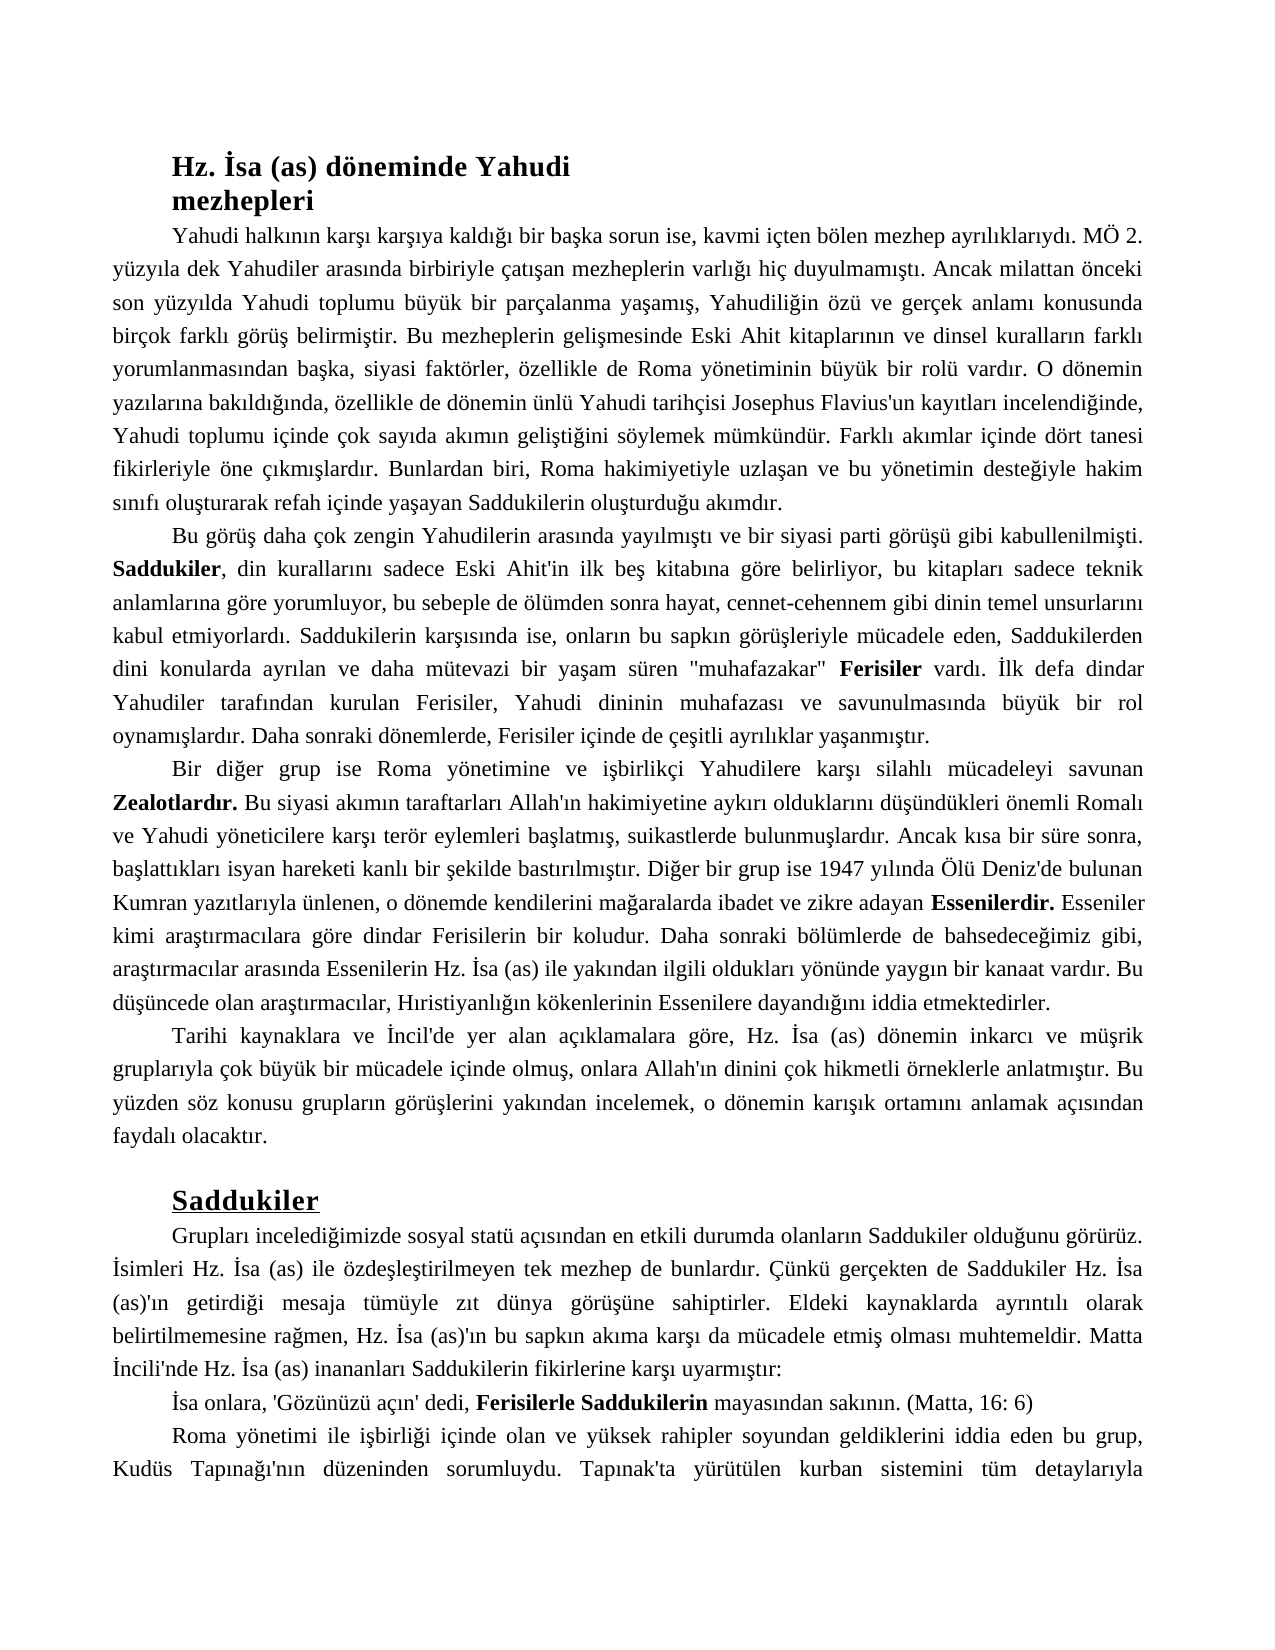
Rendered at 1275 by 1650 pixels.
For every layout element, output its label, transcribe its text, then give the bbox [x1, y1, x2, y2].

text mezhepleri [112, 183, 1145, 217]
text Roma yönetimi ile işbirliği içinde olan ve yüksek rahipler soyundan geldiklerini iddia eden bu grup, Kudüs Tapınağı'nın düzeninden sorumluydu. Tapınak'ta yürütülen kurban sistemini tüm detaylarıyla [112, 1417, 1145, 1483]
text Bu görüş daha çok zengin Yahudilerin arasında yayılmıştı ve bir siyasi parti görüşü gibi kabullenilmişti. Saddukiler, din kurallarını sadece Eski Ahit'in ilk beş kitabına göre belirliyor, bu kitapları sadece teknik anlamlarına göre yorumluyor, bu sebeple de ölümden sonra hayat, cennet-cehennem gibi dinin temel unsurlarını kabul etmiyorlardı. Saddukilerin karşısında ise, onların bu sapkın görüşleriyle mücadele eden, Saddukilerden dini konularda ayrılan ve daha mütevazi bir yaşam süren "muhafazakar" Ferisiler vardı. İlk defa dindar Yahudiler tarafından kurulan Ferisiler, Yahudi dininin muhafazası ve savunulmasında büyük bir rol oynamışlardır. Daha sonraki dönemlerde, Ferisiler içinde de çeşitli ayrılıklar yaşanmıştır. [112, 517, 1145, 750]
text Grupları incelediğimizde sosyal statü açısından en etkili durumda olanların Saddukiler olduğunu görürüz. İsimleri Hz. İsa (as) ile özdeşleştirilmeyen tek mezhep de bunlardır. Çünkü gerçekten de Saddukiler Hz. İsa (as)'ın getirdiği mesaja tümüyle zıt dünya görüşüne sahiptirler. Eldeki kaynaklarda ayrıntılı olarak belirtilmemesine rağmen, Hz. İsa (as)'ın bu sapkın akıma karşı da mücadele etmiş olması muhtemeldir. Matta İncili'nde Hz. İsa (as) inananları Saddukilerin fikirlerine karşı uyarmıştır: [112, 1217, 1145, 1383]
text Saddukiler [112, 1183, 1145, 1217]
text Bir diğer grup ise Roma yönetimine ve işbirlikçi Yahudilere karşı silahlı mücadeleyi savunan Zealotlardır. Bu siyasi akımın taraftarları Allah'ın hakimiyetine aykırı olduklarını düşündükleri önemli Romalı ve Yahudi yöneticilere karşı terör eylemleri başlatmış, suikastlerde bulunmuşlardır. Ancak kısa bir süre sonra, başlattıkları isyan hareketi kanlı bir şekilde bastırılmıştır. Diğer bir grup ise 1947 yılında Ölü Deniz'de bulunan Kumran yazıtlarıyla ünlenen, o dönemde kendilerini mağaralarda ibadet ve zikre adayan Essenilerdir. Esseniler kimi araştırmacılara göre dindar Ferisilerin bir koludur. Daha sonraki bölümlerde de bahsedeceğimiz gibi, araştırmacılar arasında Essenilerin Hz. İsa (as) ile yakından ilgili oldukları yönünde yaygın bir kanaat vardır. Bu düşüncede olan araştırmacılar, Hıristiyanlığın kökenlerinin Essenilere dayandığını iddia etmektedirler. [112, 750, 1145, 1017]
text Yahudi halkının karşı karşıya kaldığı bir başka sorun ise, kavmi içten bölen mezhep ayrılıklarıydı. MÖ 2. yüzyıla dek Yahudiler arasında birbiriyle çatışan mezheplerin varlığı hiç duyulmamıştı. Ancak milattan önceki son yüzyılda Yahudi toplumu büyük bir parçalanma yaşamış, Yahudiliğin özü ve gerçek anlamı konusunda birçok farklı görüş belirmiştir. Bu mezheplerin gelişmesinde Eski Ahit kitaplarının ve dinsel kuralların farklı yorumlanmasından başka, siyasi faktörler, özellikle de Roma yönetiminin büyük bir rolü vardır. O dönemin yazılarına bakıldığında, özellikle de dönemin ünlü Yahudi tarihçisi Josephus Flavius'un kayıtları incelendiğinde, Yahudi toplumu içinde çok sayıda akımın geliştiğini söylemek mümkündür. Farklı akımlar içinde dört tanesi fikirleriyle öne çıkmışlardır. Bunlardan biri, Roma hakimiyetiyle uzlaşan ve bu yönetimin desteğiyle hakim sınıfı oluşturarak refah içinde yaşayan Saddukilerin oluşturduğu akımdır. [112, 217, 1145, 517]
text Tarihi kaynaklara ve İncil'de yer alan açıklamalara göre, Hz. İsa (as) dönemin inkarcı ve müşrik gruplarıyla çok büyük bir mücadele içinde olmuş, onlara Allah'ın dinini çok hikmetli örneklerle anlatmıştır. Bu yüzden söz konusu grupların görüşlerini yakından incelemek, o dönemin karışık ortamını anlamak açısından faydalı olacaktır. [112, 1017, 1145, 1150]
text Hz. İsa (as) döneminde Yahudi [112, 150, 1145, 183]
text İsa onlara, 'Gözünüzü açın' dedi, Ferisilerle Saddukilerin mayasından sakının. (Matta, 16: 6) [112, 1383, 1145, 1417]
